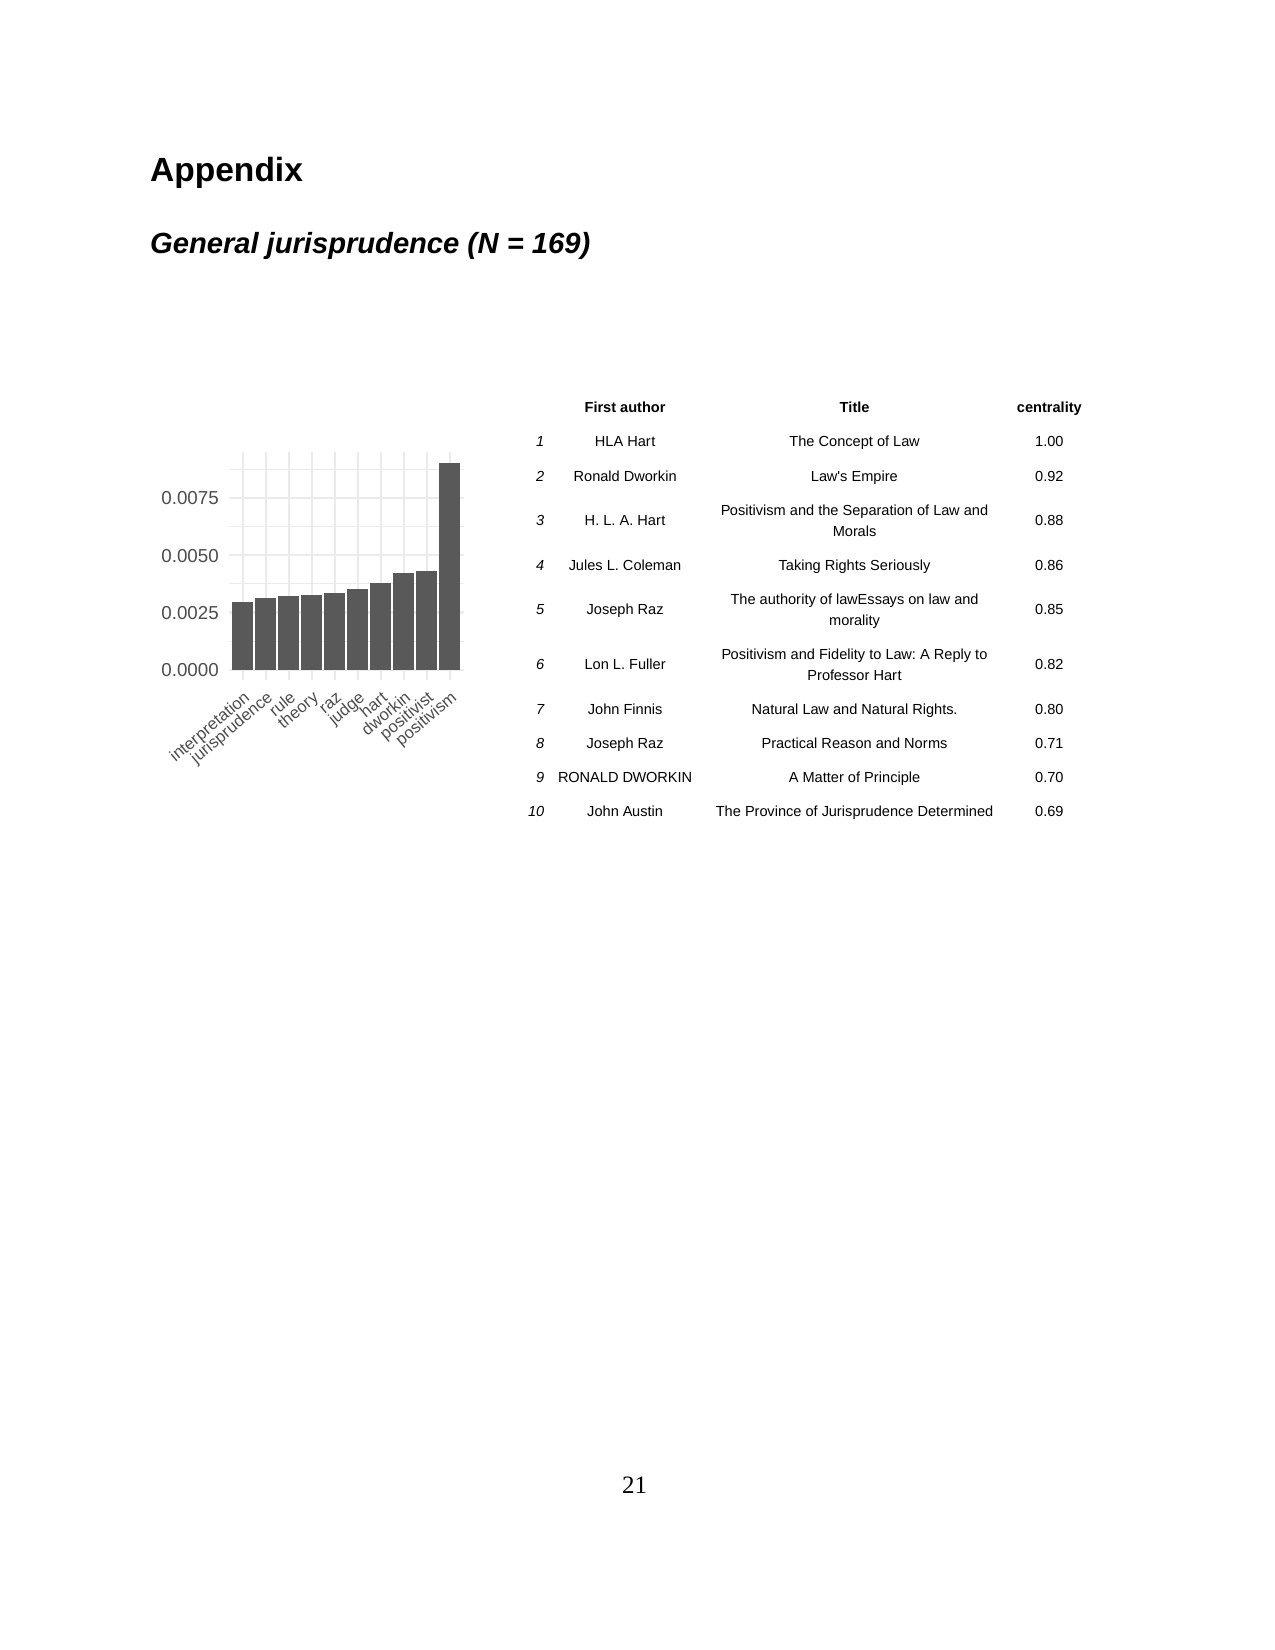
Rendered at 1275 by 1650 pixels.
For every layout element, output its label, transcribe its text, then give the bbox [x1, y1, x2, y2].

subtitle General jurisprudence (N = 169) [150, 226, 1125, 260]
subtitle Appendix [150, 150, 1125, 189]
